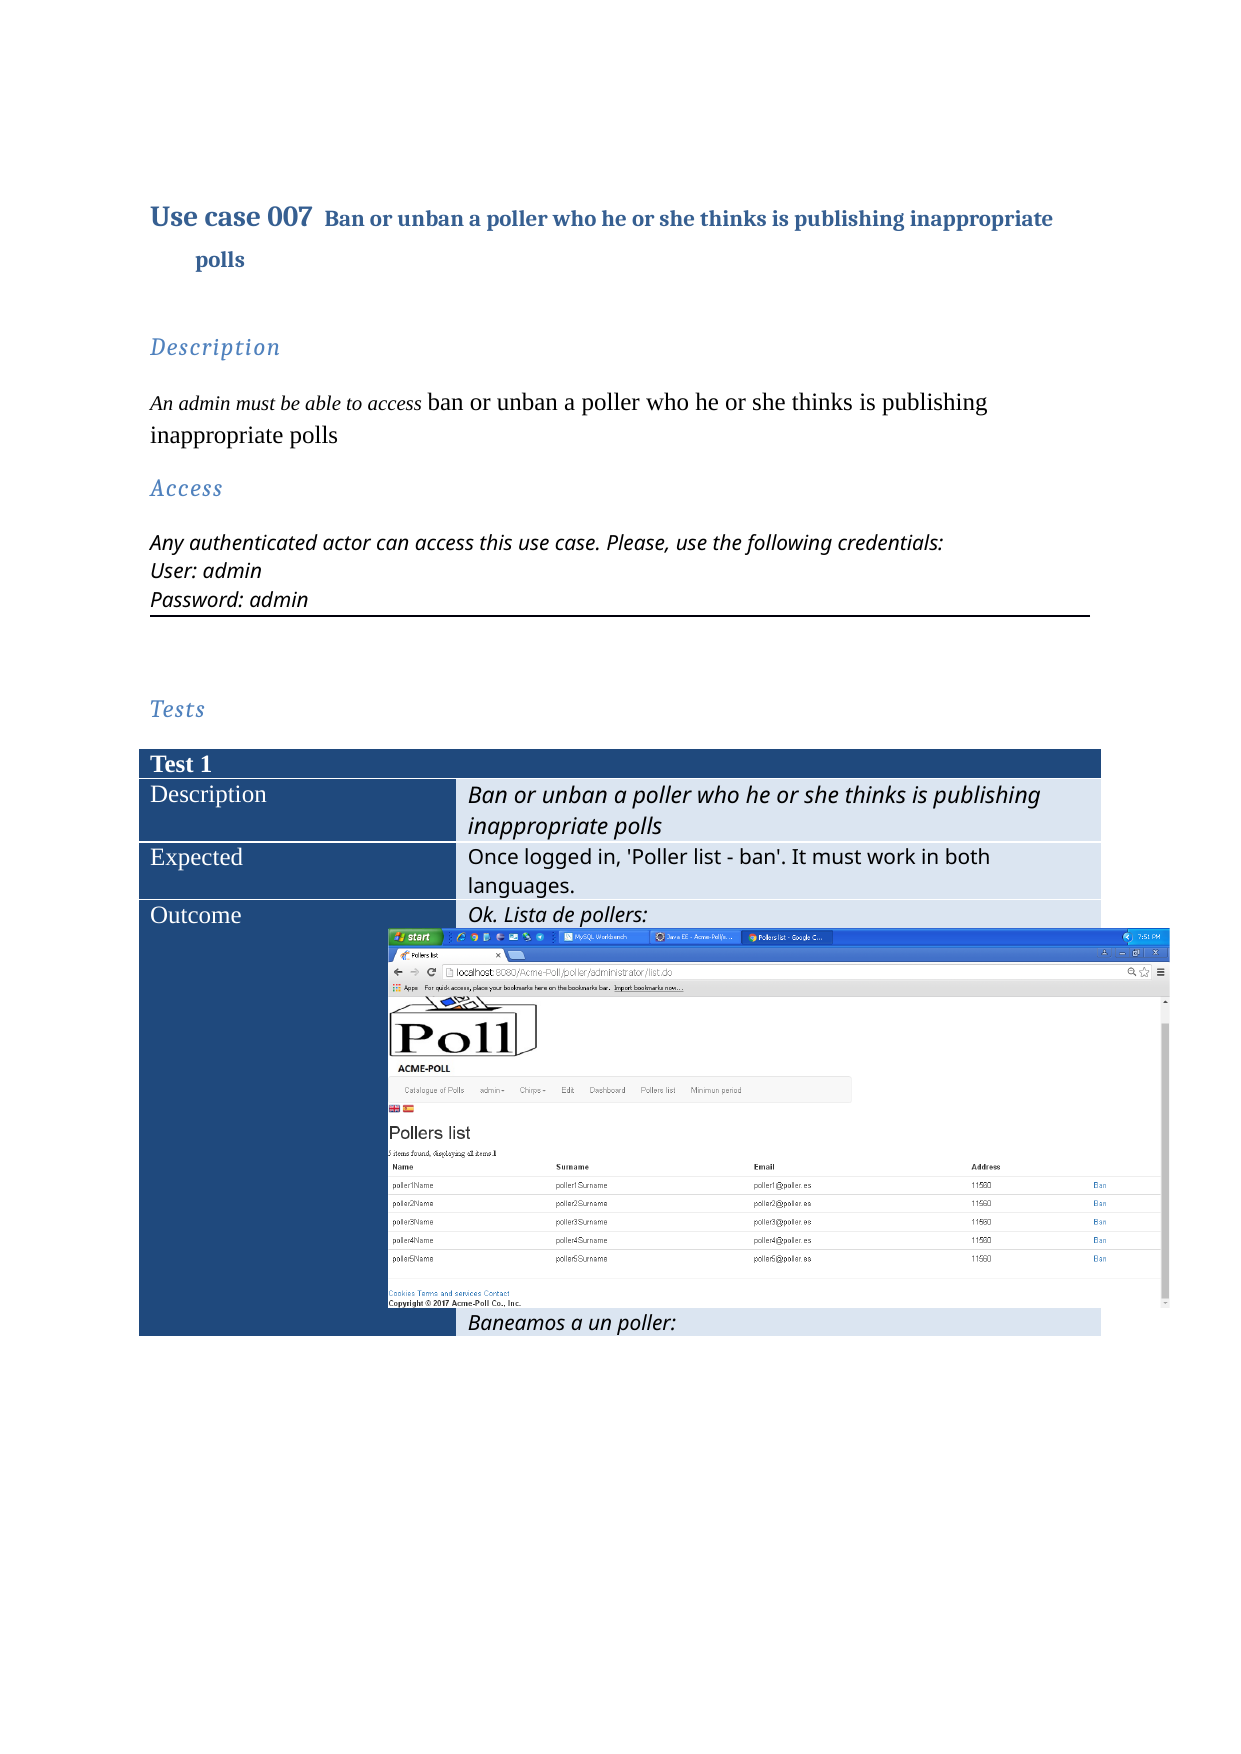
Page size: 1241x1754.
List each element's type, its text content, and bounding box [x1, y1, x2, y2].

table_cell Baneamos a un poller: [456, 1308, 1101, 1336]
table_header Test 1 [139, 749, 1101, 778]
subtitle Tests [150, 695, 1090, 724]
subtitle Description [150, 333, 1090, 362]
text User: admin [150, 556, 1090, 585]
subtitle Access [150, 474, 1090, 503]
table_cell Once logged in, 'Poller list - ban'. It must work in both languages. [456, 843, 1101, 899]
text Any authenticated actor can access this use case. Please, use the following credentials: [150, 528, 1090, 556]
subtitle Use case 007 Ban or unban a poller who he or she thinks is publishing inappropriate polls [150, 200, 1090, 274]
table_cell Description [139, 779, 456, 841]
table_cell Expected [139, 843, 456, 899]
text An admin must be able to access ban or unban a poller who he or she thinks is publishing inappropriate polls [150, 387, 1090, 449]
text Password: admin [150, 585, 1090, 615]
table_cell Outcome [139, 900, 456, 1336]
picture [388, 928, 1170, 1308]
table_cell Ok. Lista de pollers: [456, 900, 1101, 928]
table_cell Ban or unban a poller who he or she thinks is publishing inappropriate polls [456, 779, 1101, 841]
